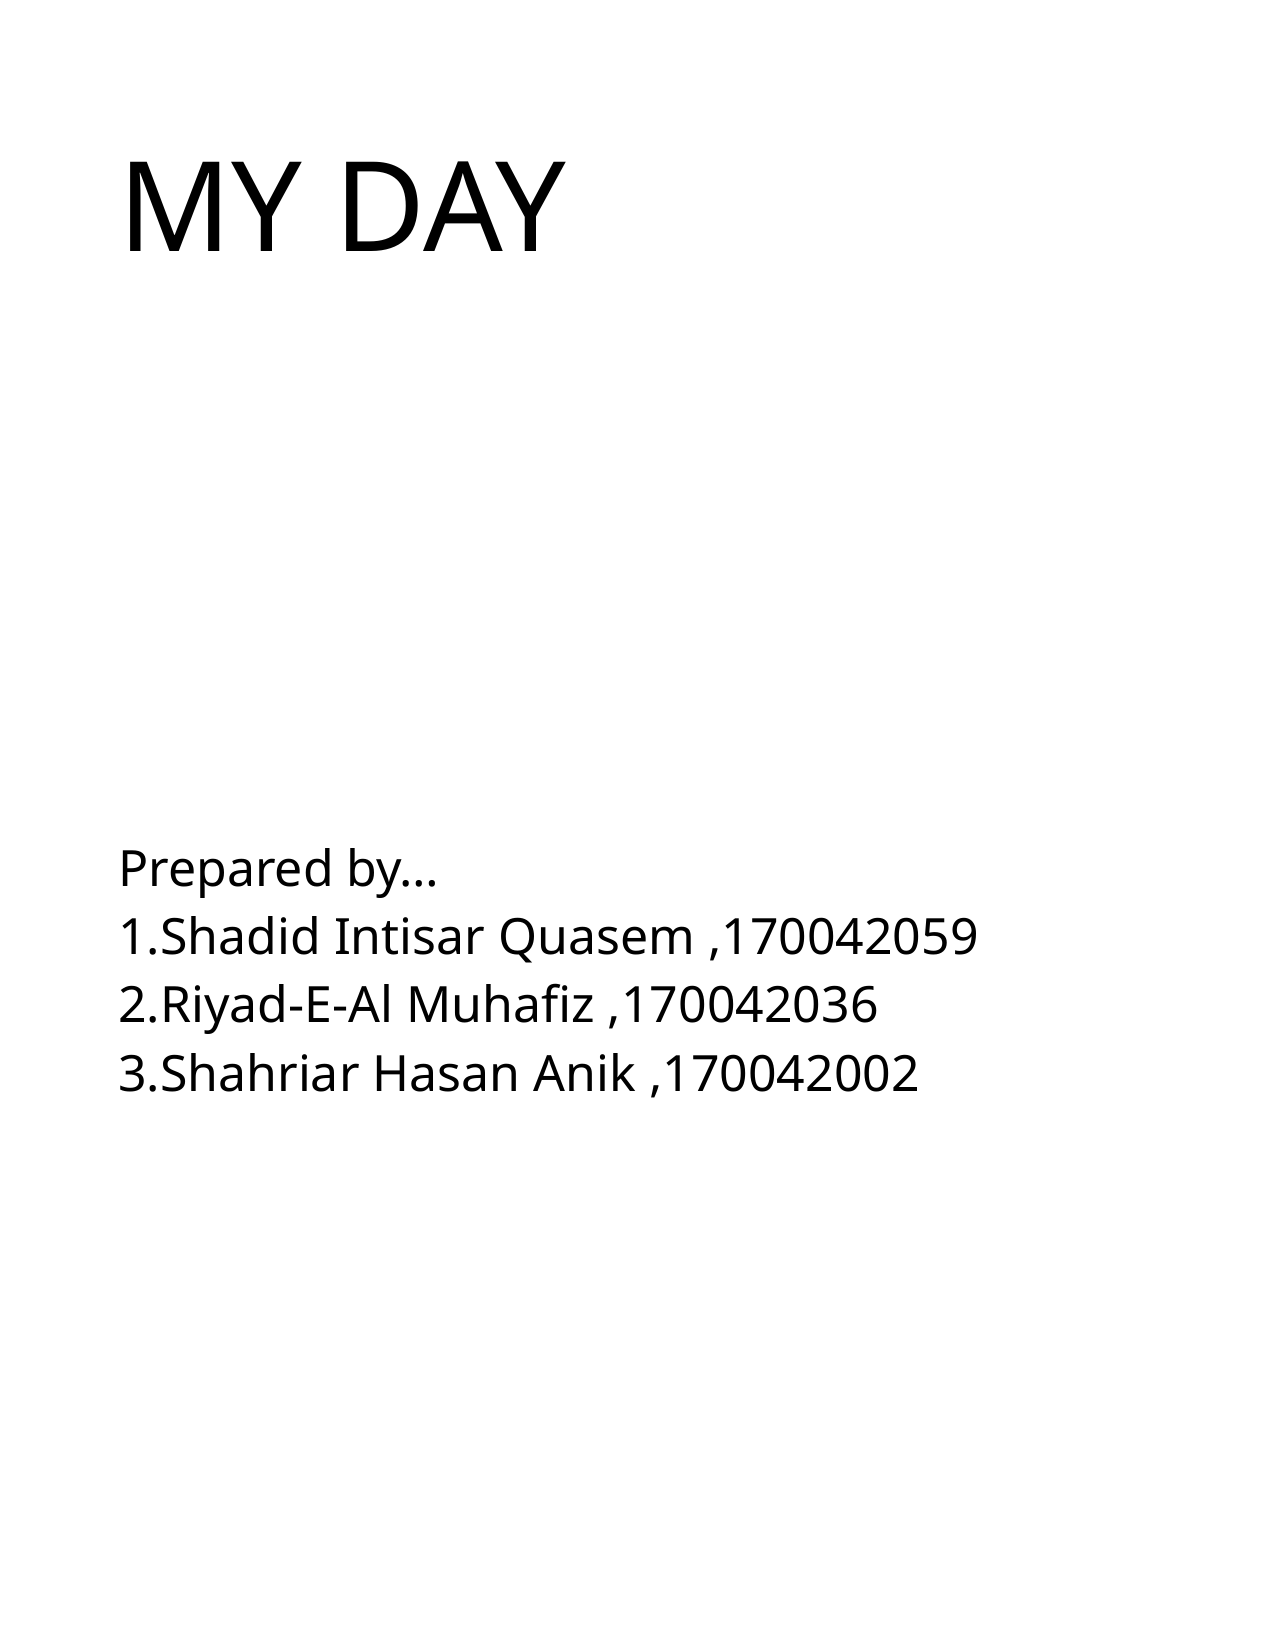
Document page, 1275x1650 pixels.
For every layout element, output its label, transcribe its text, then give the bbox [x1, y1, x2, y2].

text 2.Riyad-E-Al Muhafiz ,170042036 [118, 969, 1157, 1038]
text 3.Shahriar Hasan Anik ,170042002 [118, 1038, 1157, 1106]
text Prepared by… [118, 833, 1157, 901]
text MY DAY [118, 118, 1157, 288]
text 1.Shadid Intisar Quasem ,170042059 [118, 901, 1157, 969]
